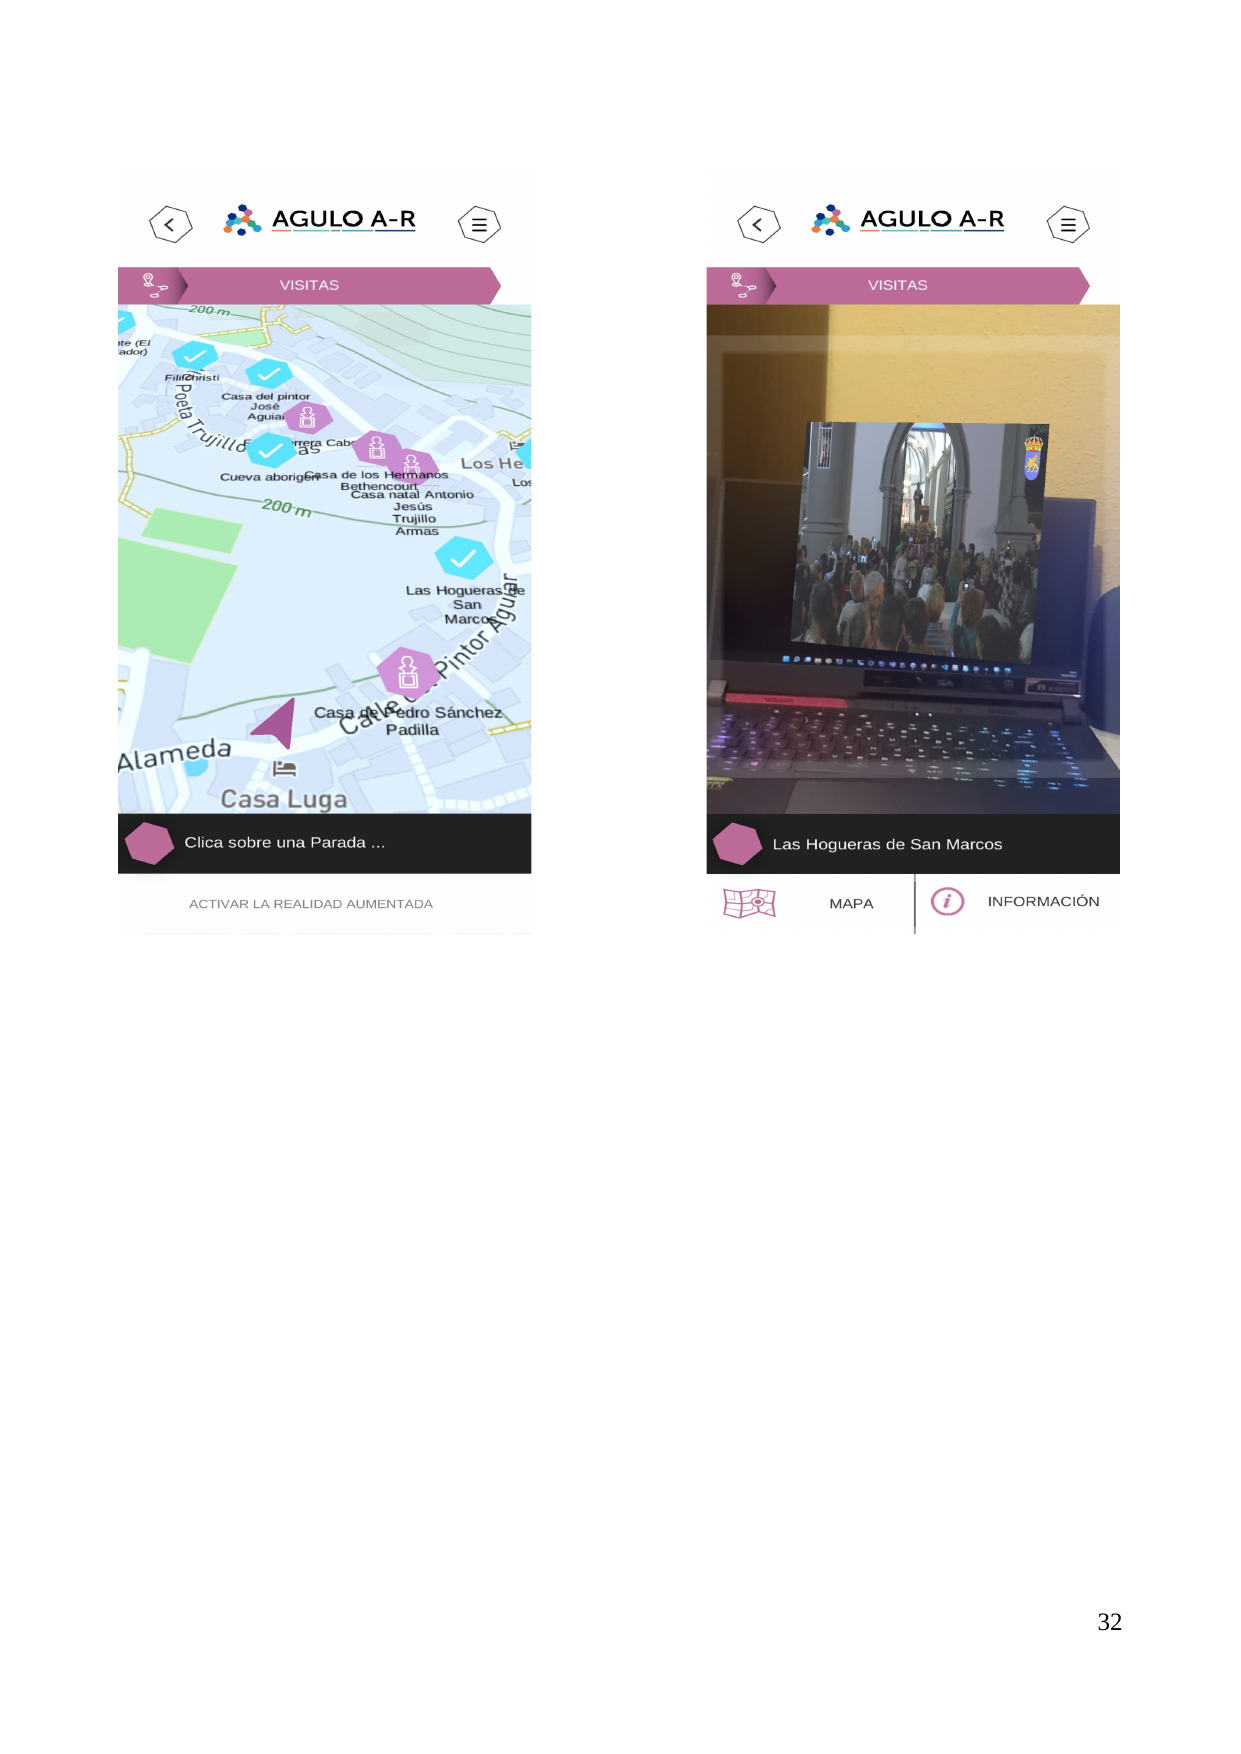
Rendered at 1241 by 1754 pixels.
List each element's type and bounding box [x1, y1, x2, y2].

picture [118, 165, 532, 934]
picture [706, 165, 1120, 934]
